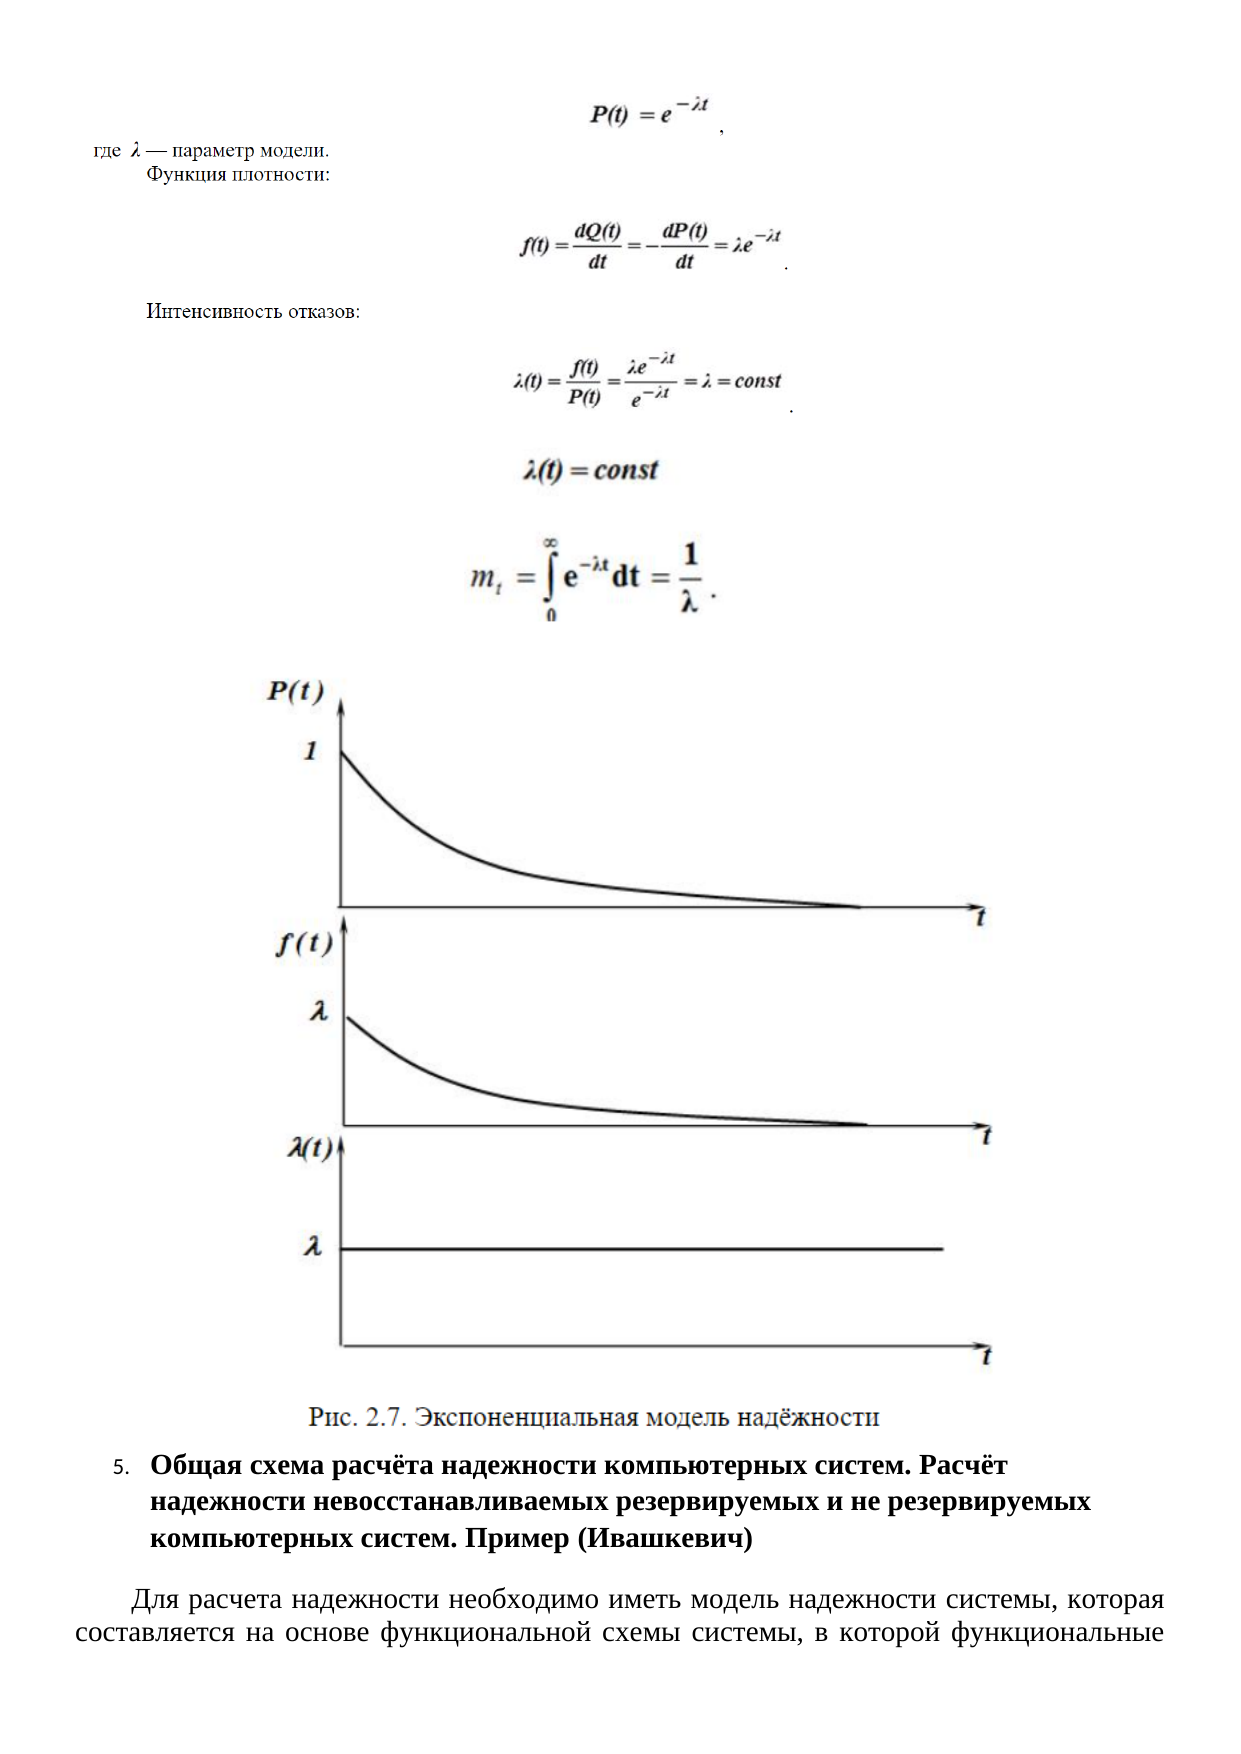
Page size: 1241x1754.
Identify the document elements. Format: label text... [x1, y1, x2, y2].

text Для расчета надежности необходимо иметь модель надежности системы, которая составляется на основе функциональной схемы системы, в которой функциональные [75, 1581, 1165, 1648]
list Общая схема расчёта надежности компьютерных систем. Расчёт надежности невосстанавливаемых резервируемых и не резервируемых компьютерных систем. Пример (Ивашкевич) [112, 1447, 1165, 1553]
picture [89, 75, 1068, 422]
picture [225, 423, 1030, 1446]
